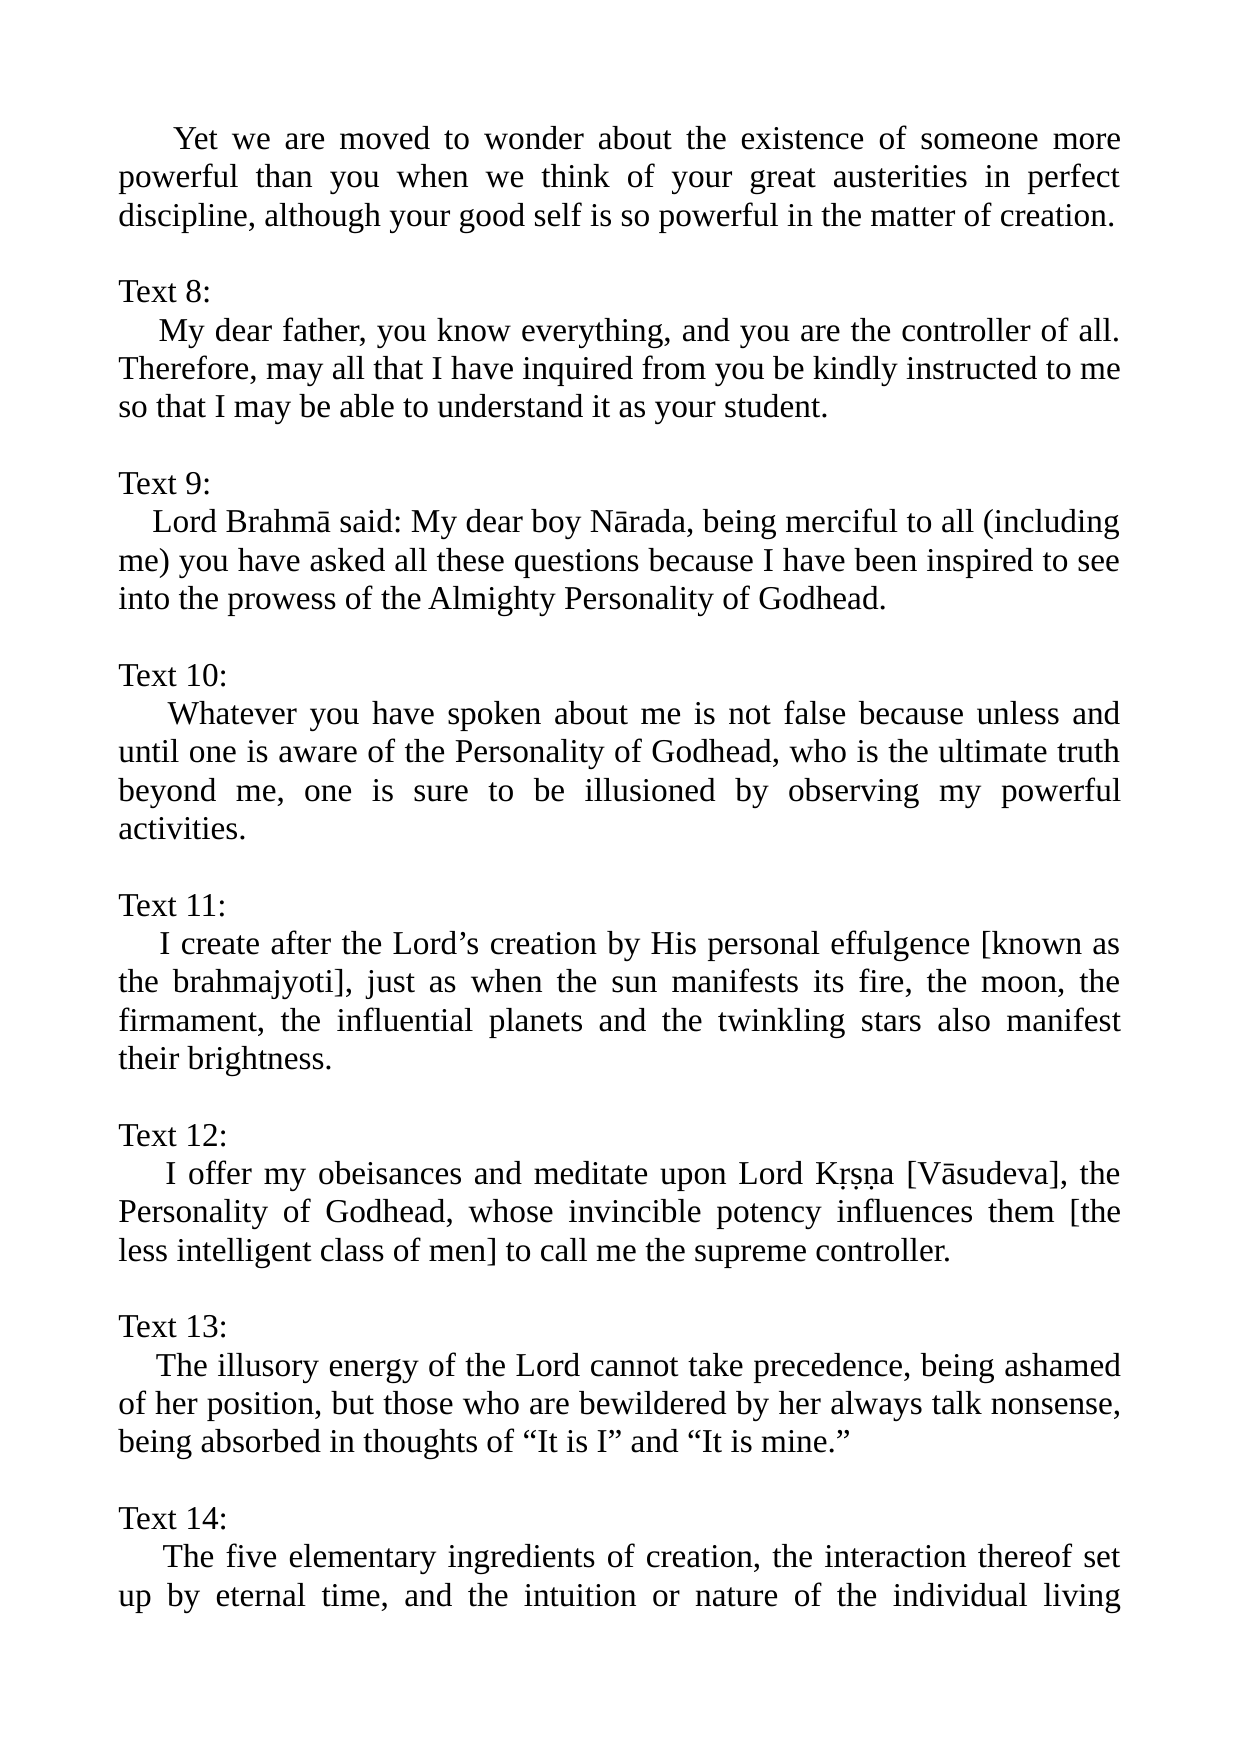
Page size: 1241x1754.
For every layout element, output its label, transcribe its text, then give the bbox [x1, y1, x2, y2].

text Lord Brahmā said: My dear boy Nārada, being merciful to all (including me) you have asked all these questions because I have been inspired to see into the prowess of the Almighty Personality of Godhead. [118, 501, 1122, 616]
text I offer my obeisances and meditate upon Lord Kṛṣṇa [Vāsudeva], the Personality of Godhead, whose invincible potency influences them [the less intelligent class of men] to call me the supreme controller. [118, 1153, 1122, 1268]
text Text 10: [118, 655, 1122, 693]
text The five elementary ingredients of creation, the interaction thereof set up by eternal time, and the intuition or nature of the individual living [118, 1536, 1122, 1613]
text Yet we are moved to wonder about the existence of someone more powerful than you when we think of your great austerities in perfect discipline, although your good self is so powerful in the matter of creation. [118, 118, 1122, 233]
text Text 13: [118, 1306, 1122, 1345]
text Text 8: [118, 271, 1122, 310]
text Text 12: [118, 1115, 1122, 1153]
text My dear father, you know everything, and you are the controller of all. Therefore, may all that I have inquired from you be kindly instructed to me so that I may be able to understand it as your student. [118, 310, 1122, 425]
text Text 14: [118, 1498, 1122, 1536]
text Text 11: [118, 885, 1122, 923]
text Whatever you have spoken about me is not false because unless and until one is aware of the Personality of Godhead, who is the ultimate truth beyond me, one is sure to be illusioned by observing my powerful activities. [118, 693, 1122, 846]
text I create after the Lord’s creation by His personal effulgence [known as the brahmajyoti], just as when the sun manifests its fire, the moon, the firmament, the influential planets and the twinkling stars also manifest their brightness. [118, 923, 1122, 1076]
text Text 9: [118, 463, 1122, 501]
text The illusory energy of the Lord cannot take precedence, being ashamed of her position, but those who are bewildered by her always talk nonsense, being absorbed in thoughts of “It is I” and “It is mine.” [118, 1345, 1122, 1460]
